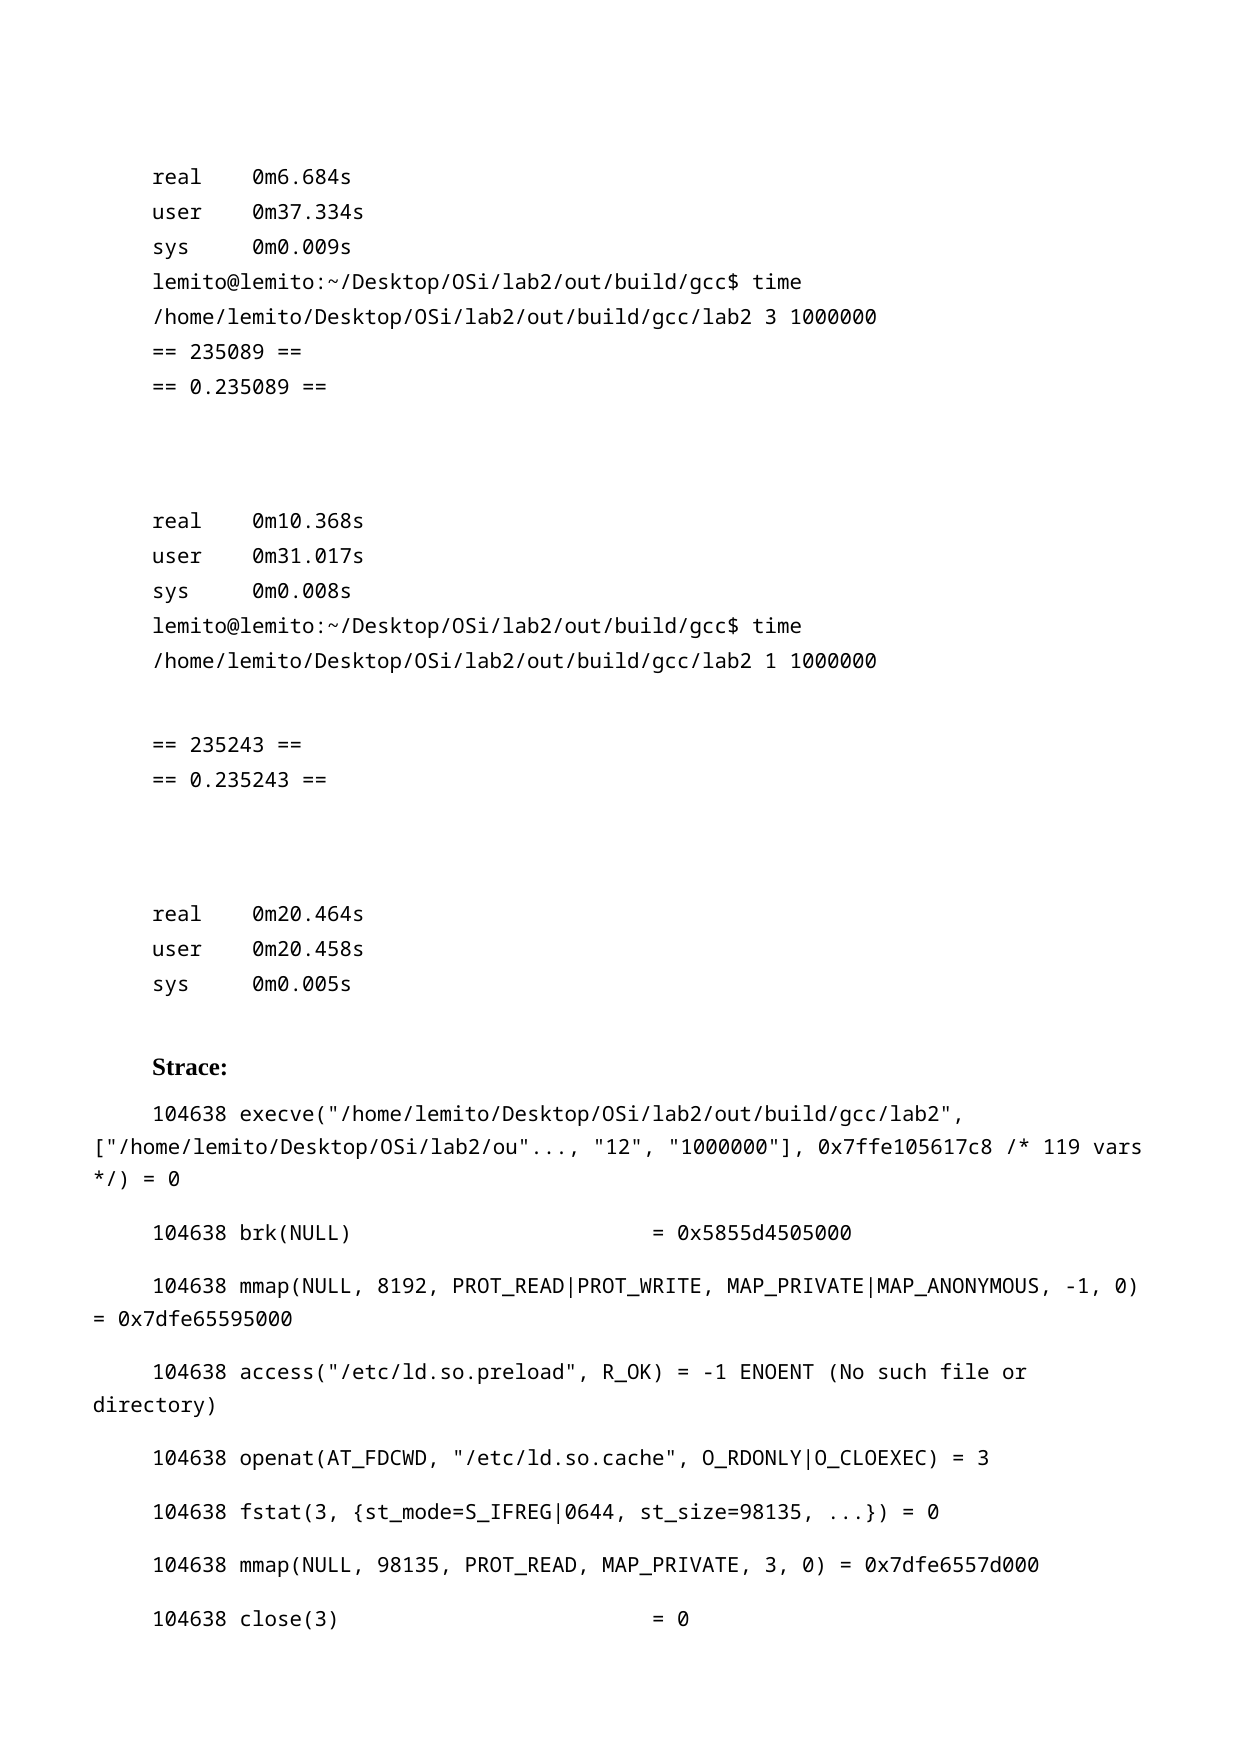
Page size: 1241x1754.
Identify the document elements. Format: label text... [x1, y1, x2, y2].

text /home/lemito/Desktop/OSi/lab2/out/build/gcc/lab2 1 1000000 [662, 657, 1147, 671]
text sys 0m0.008s [170, 587, 1147, 601]
text real 0m10.368s [93, 517, 1147, 531]
text == 235243 == [93, 741, 1147, 756]
text lemito@lemito:~/Desktop/OSi/lab2/out/build/gcc$ time [699, 622, 1147, 636]
text /home/lemito/Desktop/OSi/lab2/out/build/gcc/lab2 1 1000000 [93, 657, 391, 671]
text Strace: [93, 1064, 1147, 1078]
text == 0.235243 == [93, 776, 1147, 791]
text 104638 access("/etc/ld.so.preload", R_OK) = -1 ENOENT (No such file or directory) [93, 1357, 1147, 1418]
text sys 0m0.009s [170, 243, 1147, 258]
text sys 0m0.005s [170, 980, 1147, 994]
text == 235089 == [93, 348, 1147, 363]
text /home/lemito/Desktop/OSi/lab2/out/build/gcc/lab2 3 1000000 [392, 313, 661, 328]
text 104638 openat(AT_FDCWD, "/etc/ld.so.cache", O_RDONLY|O_CLOEXEC) = 3 [93, 1443, 1147, 1472]
text sys 0m0.005s [93, 980, 169, 994]
text 104638 brk(NULL) = 0x5855d4505000 [93, 1218, 1147, 1246]
text /home/lemito/Desktop/OSi/lab2/out/build/gcc/lab2 3 1000000 [93, 313, 391, 328]
text /home/lemito/Desktop/OSi/lab2/out/build/gcc/lab2 3 1000000 [662, 313, 1147, 328]
text /home/lemito/Desktop/OSi/lab2/out/build/gcc/lab2 1 1000000 [392, 657, 661, 671]
text lemito@lemito:~/Desktop/OSi/lab2/out/build/gcc$ time [430, 622, 698, 636]
text user 0m31.017s [93, 552, 1147, 566]
text real 0m20.464s [93, 910, 1147, 924]
text 104638 fstat(3, {st_mode=S_IFREG|0644, st_size=98135, ...}) = 0 [93, 1497, 1147, 1525]
text lemito@lemito:~/Desktop/OSi/lab2/out/build/gcc$ time [699, 278, 1147, 293]
text 104638 mmap(NULL, 8192, PROT_READ|PROT_WRITE, MAP_PRIVATE|MAP_ANONYMOUS, -1, 0) = 0x7dfe65595000 [93, 1271, 1147, 1332]
text == 0.235089 == [93, 383, 1147, 398]
text lemito@lemito:~/Desktop/OSi/lab2/out/build/gcc$ time [93, 622, 429, 636]
text 104638 mmap(NULL, 98135, PROT_READ, MAP_PRIVATE, 3, 0) = 0x7dfe6557d000 [93, 1550, 1147, 1579]
text user 0m20.458s [93, 945, 1147, 959]
text 104638 execve("/home/lemito/Desktop/OSi/lab2/out/build/gcc/lab2", ["/home/lemito/Desktop/OSi/lab2/ou"..., "12", "1000000"], 0x7ffe105617c8 /* 119 vars */) = 0 [93, 1099, 1147, 1193]
text sys 0m0.008s [93, 587, 169, 601]
text 104638 close(3) = 0 [93, 1604, 1147, 1632]
text lemito@lemito:~/Desktop/OSi/lab2/out/build/gcc$ time [430, 278, 698, 293]
text user 0m37.334s [93, 208, 1147, 223]
text sys 0m0.009s [93, 243, 169, 258]
text real 0m6.684s [93, 173, 1147, 188]
text lemito@lemito:~/Desktop/OSi/lab2/out/build/gcc$ time [93, 278, 429, 293]
